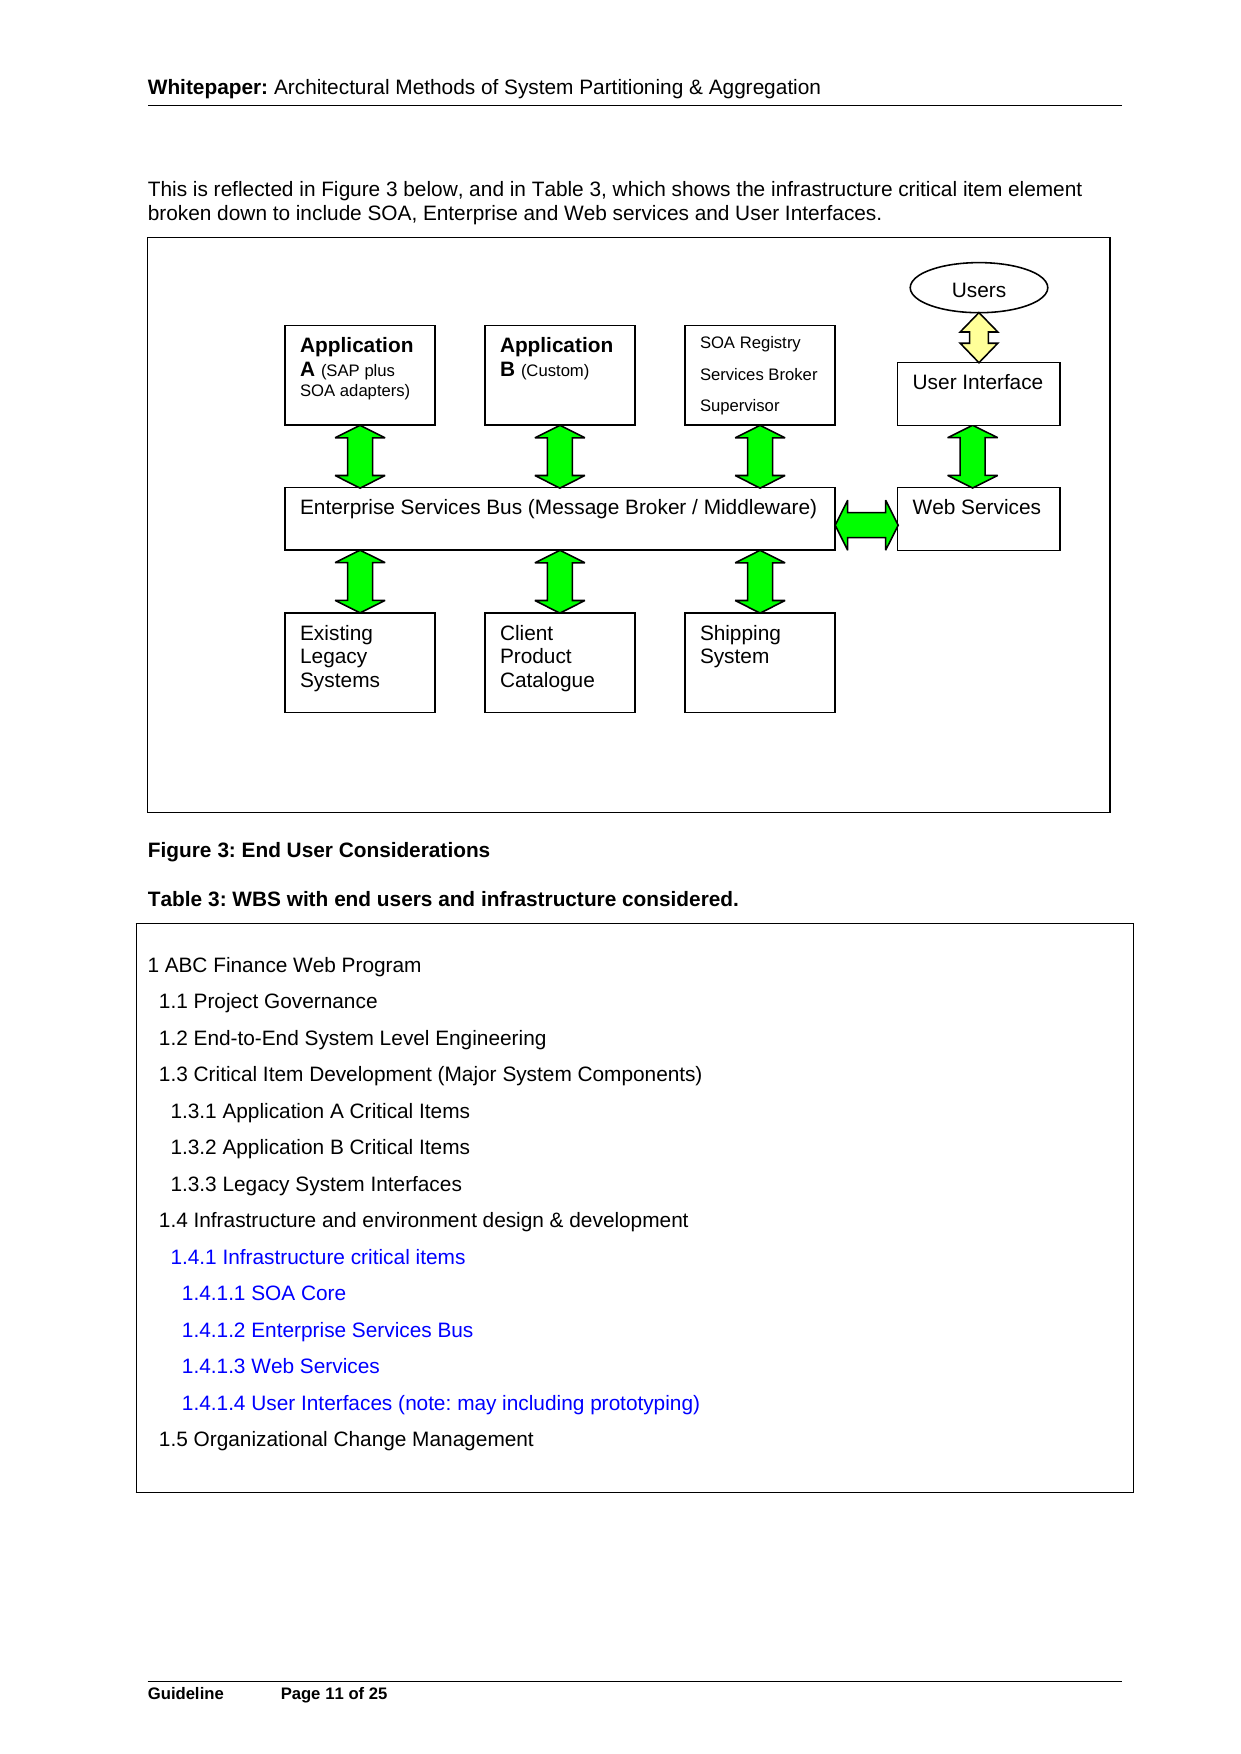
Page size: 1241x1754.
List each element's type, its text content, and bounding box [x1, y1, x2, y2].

text Table 3: WBS with end users and infrastructure considered. [148, 887, 1122, 911]
table_header 1 ABC Finance Web Program 1.1 Project Governance 1.2 End-to-End System Level Engineering 1.3 Critical Item Development (Major System Components) 1.3.1 Application A Critical Items 1.3.2 Application B Critical Items 1.3.3 Legacy System Interfaces 1.4 Infrastructure and environment design & development 1.4.1 Infrastructure critical items 1.4.1.1 SOA Core 1.4.1.2 Enterprise Services Bus 1.4.1.3 Web Services 1.4.1.4 User Interfaces (note: may including prototyping) 1.5 Organizational Change Management [137, 924, 1133, 1492]
text This is reflected in Figure 3 below, and in Table 3, which shows the infrastructure critical item element broken down to include SOA, Enterprise and Web services and User Interfaces. [148, 177, 1122, 225]
text Figure 3: End User Considerations [148, 838, 1122, 862]
